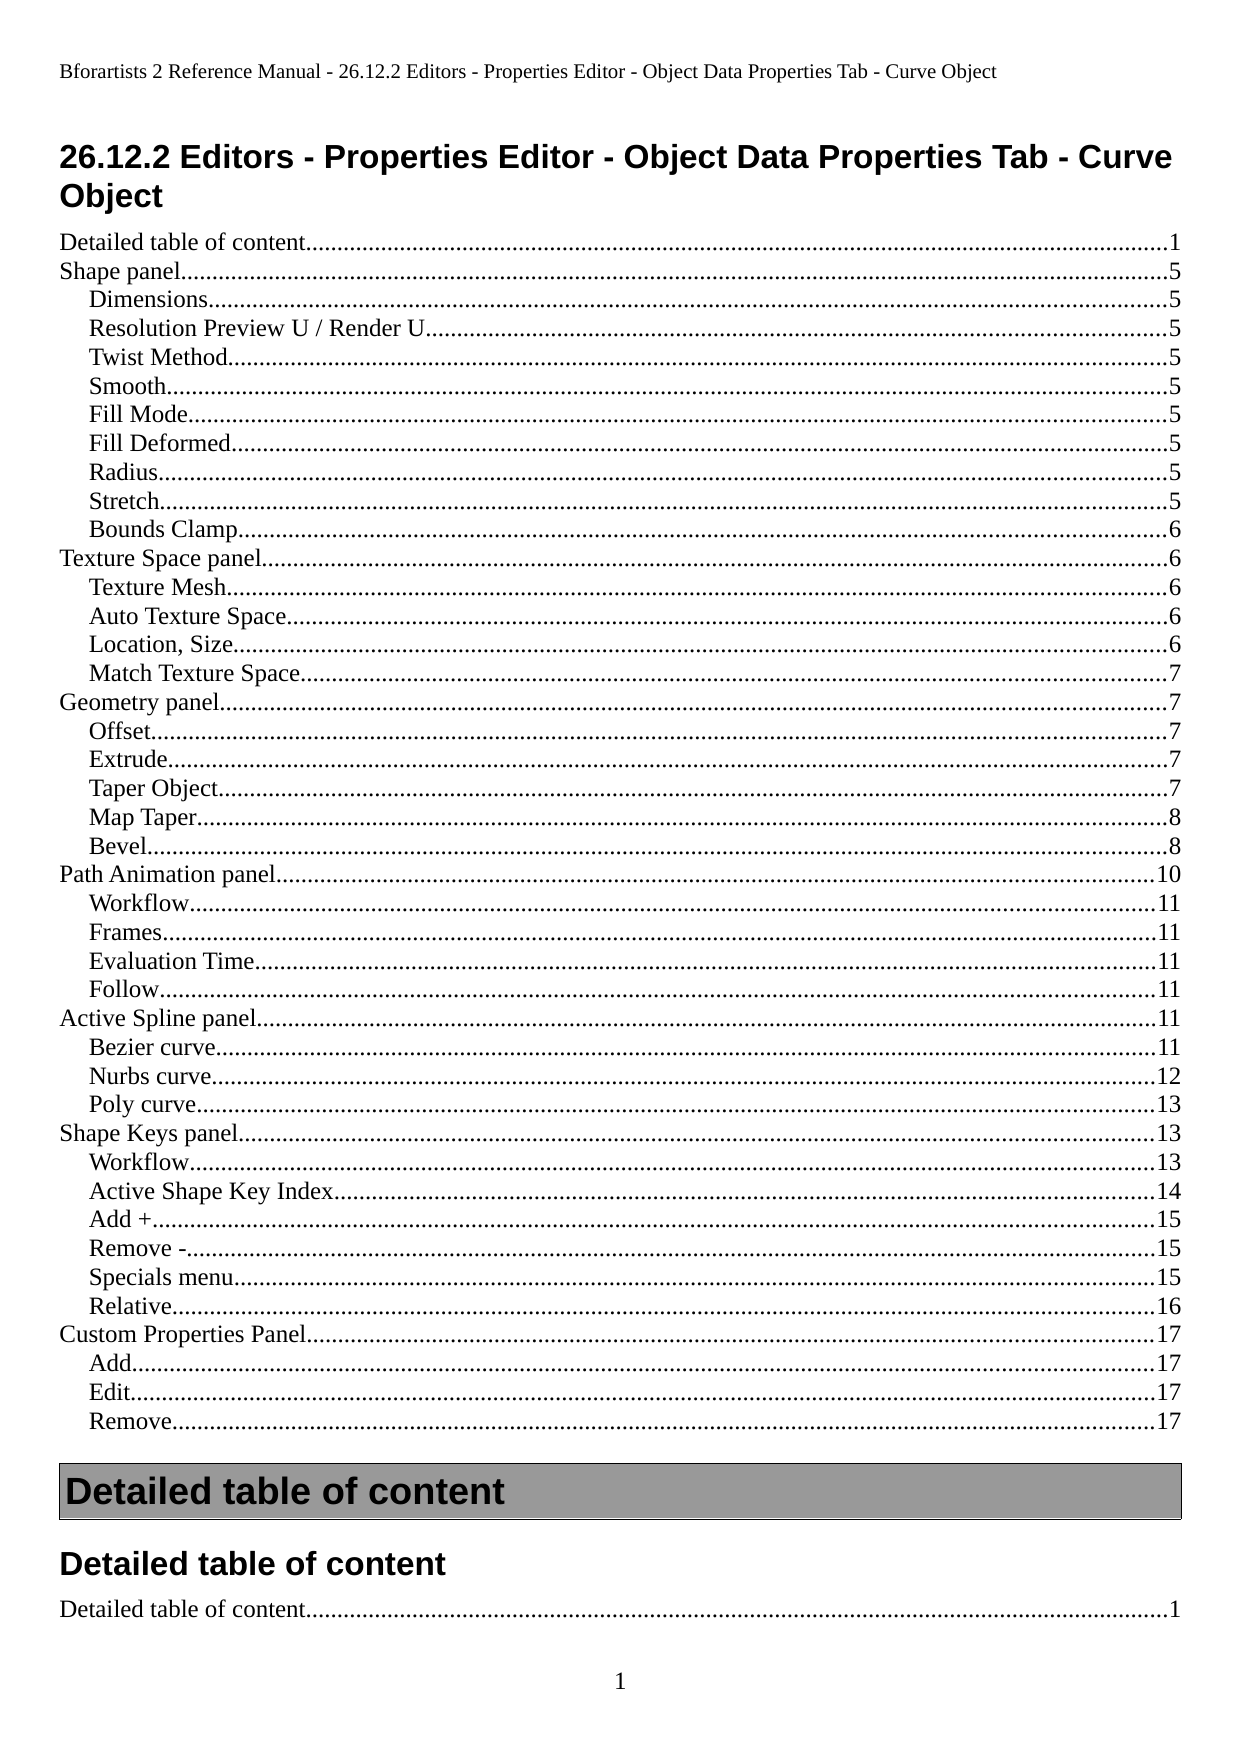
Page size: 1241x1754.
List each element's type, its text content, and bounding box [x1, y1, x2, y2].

text Poly curve 13 [88, 1089, 1181, 1118]
text Taper Object 7 [88, 773, 1181, 802]
text Relative 16 [88, 1291, 1181, 1319]
text Smooth 5 [88, 371, 1181, 399]
text Nurbs curve 12 [88, 1061, 1181, 1089]
text Texture Space panel 6 [59, 543, 1181, 572]
subtitle Detailed table of content [59, 1543, 1181, 1582]
text Fill Mode 5 [88, 399, 1181, 428]
text Auto Texture Space 6 [88, 601, 1181, 629]
text Edit 17 [88, 1377, 1181, 1406]
text Twist Method 5 [88, 342, 1181, 371]
subtitle 26.12.2 Editors - Properties Editor - Object Data Properties Tab - Curve Object [59, 138, 1181, 214]
text Workflow 13 [88, 1147, 1181, 1176]
text Frames 11 [88, 917, 1181, 946]
text Texture Mesh 6 [88, 572, 1181, 601]
text Bevel 8 [88, 831, 1181, 859]
text Map Taper 8 [88, 802, 1181, 831]
text Remove - 15 [88, 1233, 1181, 1262]
text Remove 17 [88, 1406, 1181, 1434]
text Add + 15 [88, 1204, 1181, 1233]
text Active Shape Key Index 14 [88, 1176, 1181, 1204]
text Fill Deformed 5 [88, 428, 1181, 457]
text Evaluation Time 11 [88, 946, 1181, 974]
text Shape panel 5 [59, 256, 1181, 284]
text Bounds Clamp 6 [88, 514, 1181, 543]
text Add 17 [88, 1348, 1181, 1377]
text Match Texture Space 7 [88, 658, 1181, 687]
text Custom Properties Panel 17 [59, 1319, 1181, 1348]
text Offset 7 [88, 716, 1181, 744]
text Shape Keys panel 13 [59, 1118, 1181, 1147]
text Radius 5 [88, 457, 1181, 486]
text Bezier curve 11 [88, 1032, 1181, 1061]
text Workflow 11 [88, 888, 1181, 917]
text Detailed table of content 1 [59, 227, 1181, 256]
text Dimensions 5 [88, 284, 1181, 313]
text Specials menu 15 [88, 1262, 1181, 1291]
text Stretch 5 [88, 486, 1181, 514]
text Extrude 7 [88, 744, 1181, 773]
table_header Detailed table of content [60, 1464, 1181, 1518]
text Follow 11 [88, 974, 1181, 1003]
text Location, Size 6 [88, 629, 1181, 658]
text Active Spline panel 11 [59, 1003, 1181, 1032]
text Detailed table of content 1 [59, 1594, 1181, 1623]
text Geometry panel 7 [59, 687, 1181, 716]
text Resolution Preview U / Render U 5 [88, 313, 1181, 342]
text Path Animation panel 10 [59, 859, 1181, 888]
